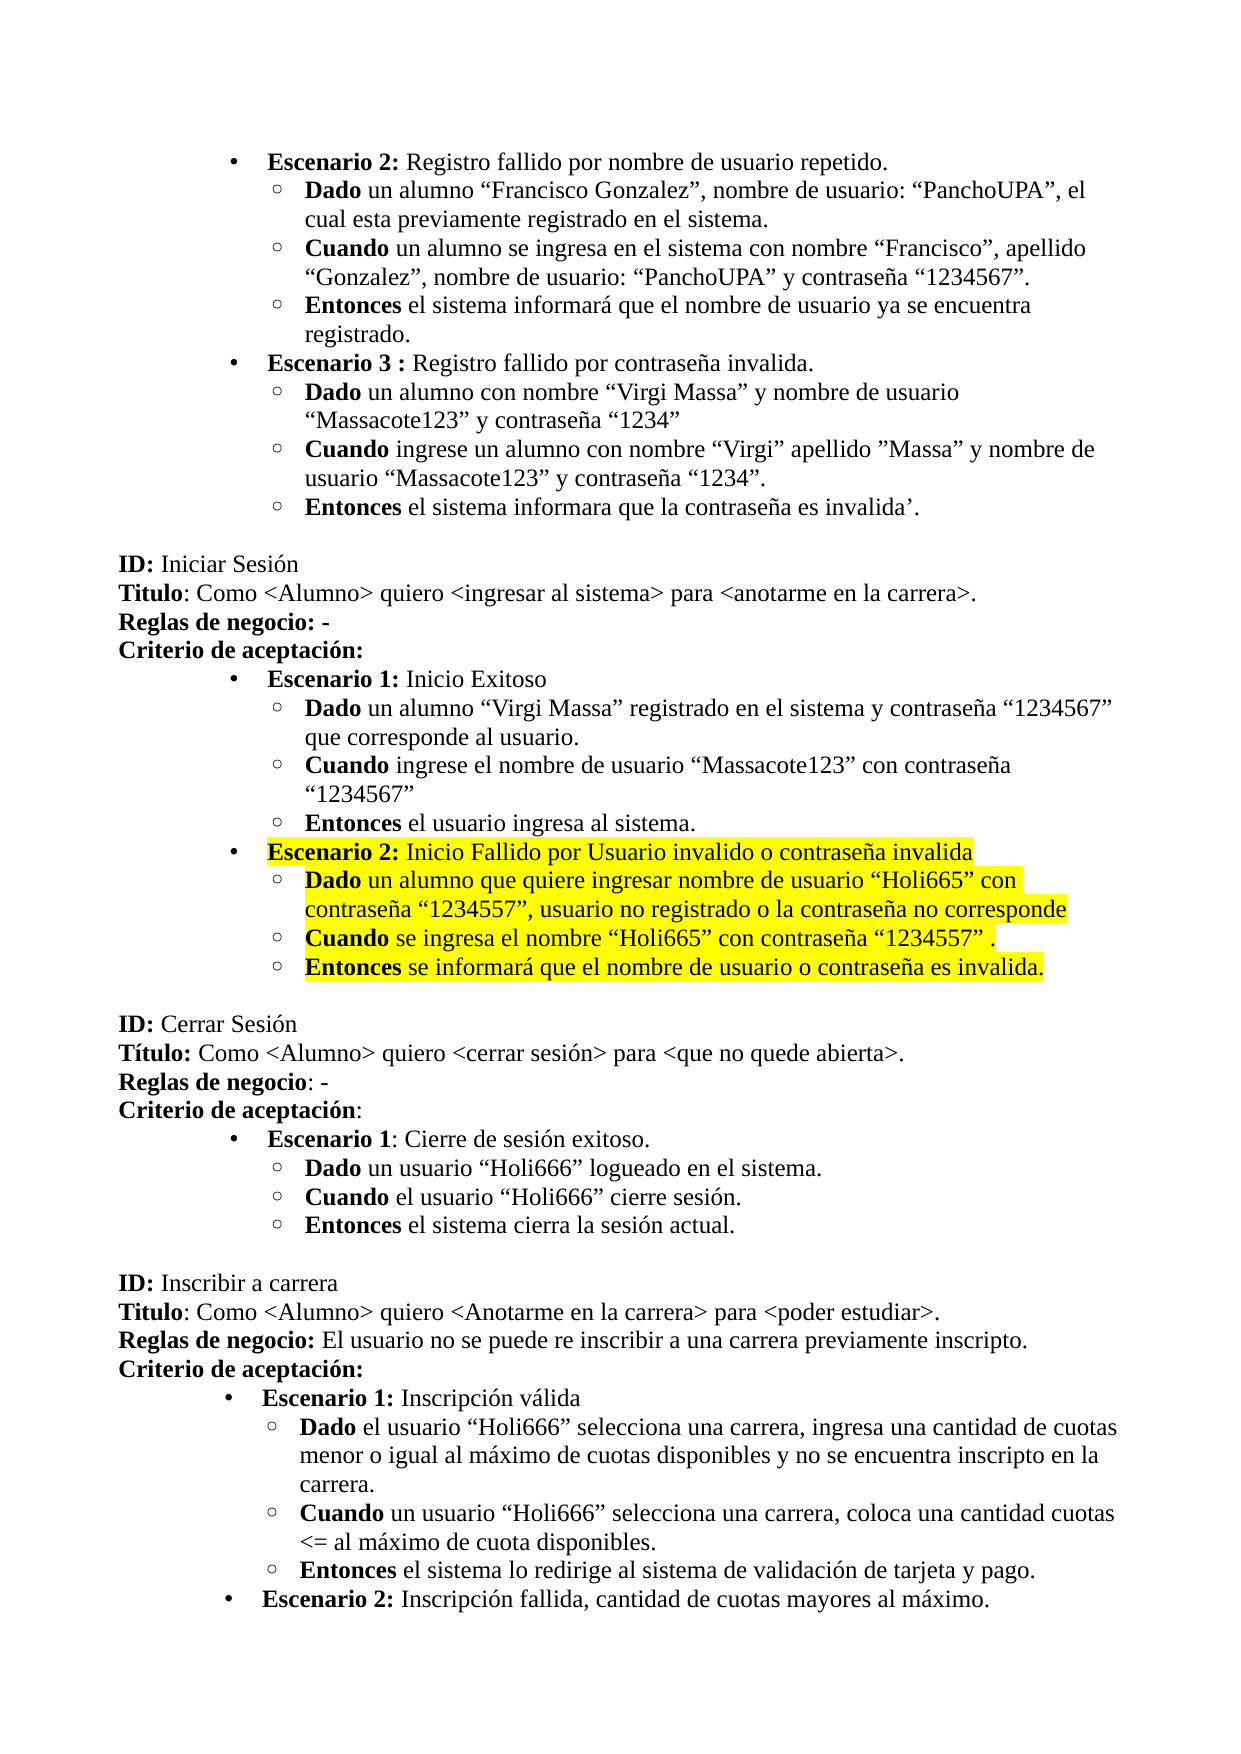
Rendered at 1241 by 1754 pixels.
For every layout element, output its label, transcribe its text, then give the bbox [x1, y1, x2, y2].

text Reglas de negocio: - [118, 1067, 1122, 1096]
text Titulo: Como <Alumno> quiero <ingresar al sistema> para <anotarme en la carrera>. [118, 578, 1122, 607]
list Dado un alumno con nombre “Virgi Massa” y nombre de usuario “Massacote123” y contraseña “1234” [267, 377, 1122, 434]
list Dado un usuario “Holi666” logueado en el sistema. [267, 1153, 1122, 1182]
list Escenario 3 : Registro fallido por contraseña invalida. [229, 348, 1122, 377]
list Escenario 1: Inscripción válida [224, 1383, 1122, 1412]
list Escenario 2: Registro fallido por nombre de usuario repetido. [229, 147, 1122, 176]
list Cuando ingrese un alumno con nombre “Virgi” apellido ”Massa” y nombre de usuario “Massacote123” y contraseña “1234”. [267, 434, 1122, 492]
text Reglas de negocio: El usuario no se puede re inscribir a una carrera previamente inscripto. [118, 1326, 1122, 1354]
list Dado el usuario “Holi666” selecciona una carrera, ingresa una cantidad de cuotas menor o igual al máximo de cuotas disponibles y no se encuentra inscripto en la carrera. [262, 1412, 1122, 1498]
text Criterio de aceptación: [118, 1354, 1122, 1383]
text Criterio de aceptación: [118, 1096, 1122, 1124]
text Título: Como <Alumno> quiero <cerrar sesión> para <que no quede abierta>. [118, 1038, 1122, 1067]
list Dado un alumno “Francisco Gonzalez”, nombre de usuario: “PanchoUPA”, el cual esta previamente registrado en el sistema. [267, 176, 1122, 233]
text Titulo: Como <Alumno> quiero <Anotarme en la carrera> para <poder estudiar>. [118, 1297, 1122, 1326]
list Escenario 1: Cierre de sesión exitoso. [229, 1124, 1122, 1153]
list Cuando ingrese el nombre de usuario “Massacote123” con contraseña “1234567” [267, 751, 1122, 808]
list Entonces se informará que el nombre de usuario o contraseña es invalida. [267, 952, 1122, 981]
list Entonces el sistema cierra la sesión actual. [267, 1211, 1122, 1239]
list Entonces el sistema lo redirige al sistema de validación de tarjeta y pago. [262, 1556, 1122, 1584]
list Entonces el sistema informara que la contraseña es invalida’. [267, 492, 1122, 521]
list Escenario 1: Inicio Exitoso [229, 664, 1122, 693]
text ID: Cerrar Sesión [118, 1009, 1122, 1038]
list Cuando un alumno se ingresa en el sistema con nombre “Francisco”, apellido “Gonzalez”, nombre de usuario: “PanchoUPA” y contraseña “1234567”. [267, 233, 1122, 291]
text Reglas de negocio: - [118, 607, 1122, 636]
list Entonces el sistema informará que el nombre de usuario ya se encuentra registrado. [267, 291, 1122, 348]
list Escenario 2: Inscripción fallida, cantidad de cuotas mayores al máximo. [224, 1584, 1122, 1613]
list Dado un alumno que quiere ingresar nombre de usuario “Holi665” con contraseña “1234557”, usuario no registrado o la contraseña no corresponde [267, 866, 1122, 923]
list Cuando se ingresa el nombre “Holi665” con contraseña “1234557” . [267, 923, 1122, 952]
list Dado un alumno “Virgi Massa” registrado en el sistema y contraseña “1234567” que corresponde al usuario. [267, 693, 1122, 751]
text ID: Inscribir a carrera [118, 1268, 1122, 1297]
list Escenario 2: Inicio Fallido por Usuario invalido o contraseña invalida [229, 837, 1122, 866]
list Entonces el usuario ingresa al sistema. [267, 808, 1122, 837]
list Cuando el usuario “Holi666” cierre sesión. [267, 1182, 1122, 1211]
text Criterio de aceptación: [118, 636, 1122, 664]
list Cuando un usuario “Holi666” selecciona una carrera, coloca una cantidad cuotas <= al máximo de cuota disponibles. [262, 1498, 1122, 1556]
text ID: Iniciar Sesión [118, 549, 1122, 578]
